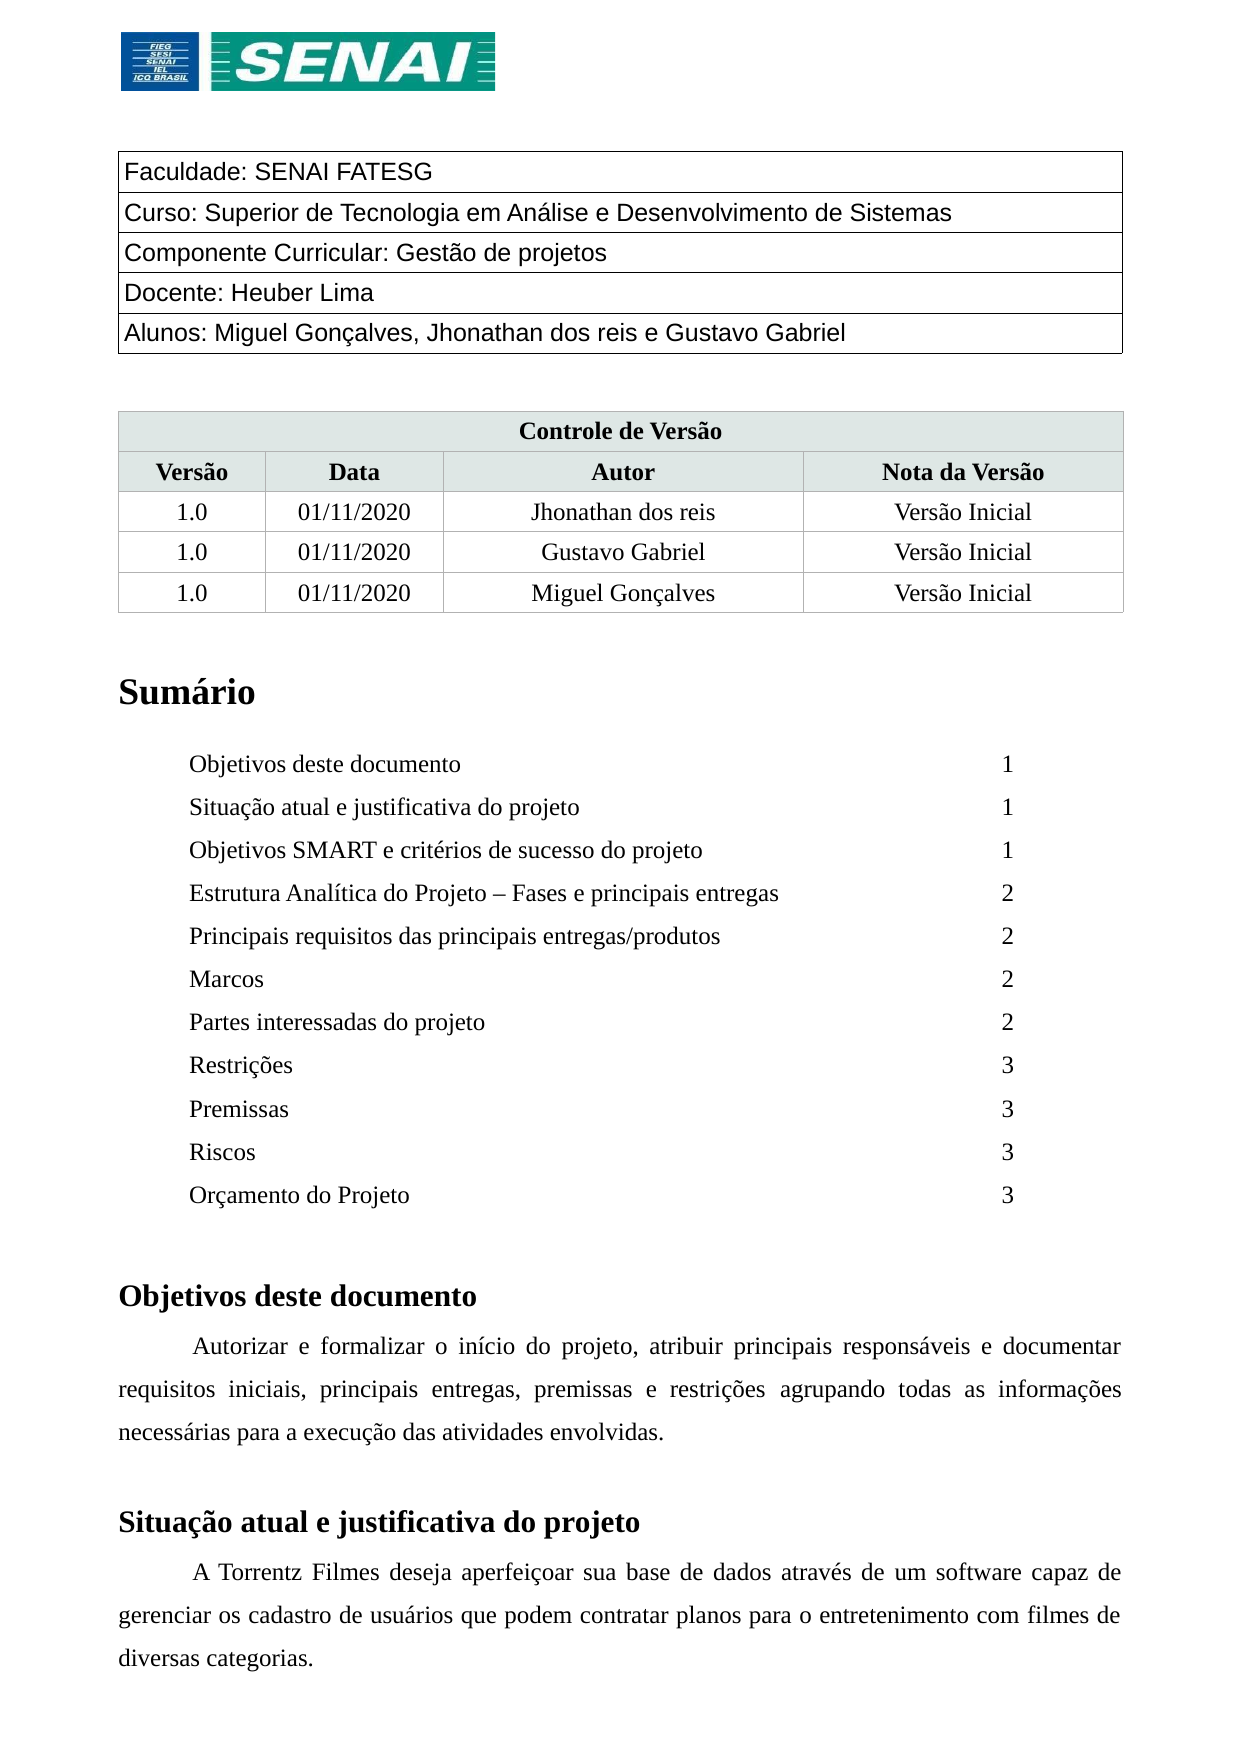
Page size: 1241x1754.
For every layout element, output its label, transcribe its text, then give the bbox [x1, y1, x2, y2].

table_cell Alunos: Miguel Gonçalves, Jhonathan dos reis e Gustavo Gabriel [119, 314, 1122, 353]
table_cell 1.0 [119, 532, 265, 572]
text Orçamento do Projeto 3 [189, 1180, 1122, 1209]
table_cell Docente: Heuber Lima [119, 273, 1122, 313]
table_cell 01/11/2020 [266, 532, 443, 572]
table_cell Data [266, 452, 443, 491]
table_cell 1.0 [119, 573, 265, 612]
table_cell Versão [119, 452, 265, 491]
table_cell Componente Curricular: Gestão de projetos [119, 233, 1122, 272]
table_cell Versão Inicial [804, 573, 1123, 612]
text Riscos 3 [189, 1137, 1122, 1166]
text Objetivos SMART e critérios de sucesso do projeto 1 [189, 835, 1122, 864]
table_cell 01/11/2020 [266, 492, 443, 531]
table_cell 01/11/2020 [266, 573, 443, 612]
text A Torrentz Filmes deseja aperfeiçoar sua base de dados através de um software capaz de gerenciar os cadastro de usuários que podem contratar planos para o entretenimento com filmes de diversas categorias. [118, 1557, 1122, 1672]
picture [121, 32, 495, 91]
table_header Controle de Versão [119, 412, 1123, 451]
text Partes interessadas do projeto 2 [189, 1007, 1122, 1036]
table_cell Autor [444, 452, 803, 491]
text Situação atual e justificativa do projeto 1 [189, 792, 1122, 821]
text Estrutura Analítica do Projeto – Fases e principais entregas 2 [189, 878, 1122, 907]
text Restrições 3 [189, 1051, 1122, 1079]
table_cell Miguel Gonçalves [444, 573, 803, 612]
text Premissas 3 [189, 1094, 1122, 1122]
table_cell Nota da Versão [804, 452, 1123, 491]
text Marcos 2 [189, 964, 1122, 993]
text Sumário [118, 670, 1122, 713]
table_header Faculdade: SENAI FATESG [119, 152, 1122, 192]
text Situação atual e justificativa do projeto [118, 1503, 1122, 1539]
table_cell Versão Inicial [804, 532, 1123, 572]
text Autorizar e formalizar o início do projeto, atribuir principais responsáveis e documentar requisitos iniciais, principais entregas, premissas e restrições agrupando todas as informações necessárias para a execução das atividades envolvidas. [118, 1331, 1122, 1446]
text Objetivos deste documento [118, 1277, 1122, 1313]
text Objetivos deste documento 1 [189, 749, 1122, 777]
table_cell Versão Inicial [804, 492, 1123, 531]
table_cell Curso: Superior de Tecnologia em Análise e Desenvolvimento de Sistemas [119, 193, 1122, 232]
text Principais requisitos das principais entregas/produtos 2 [189, 921, 1122, 950]
table_cell Gustavo Gabriel [444, 532, 803, 572]
table_cell 1.0 [119, 492, 265, 531]
table_cell Jhonathan dos reis [444, 492, 803, 531]
